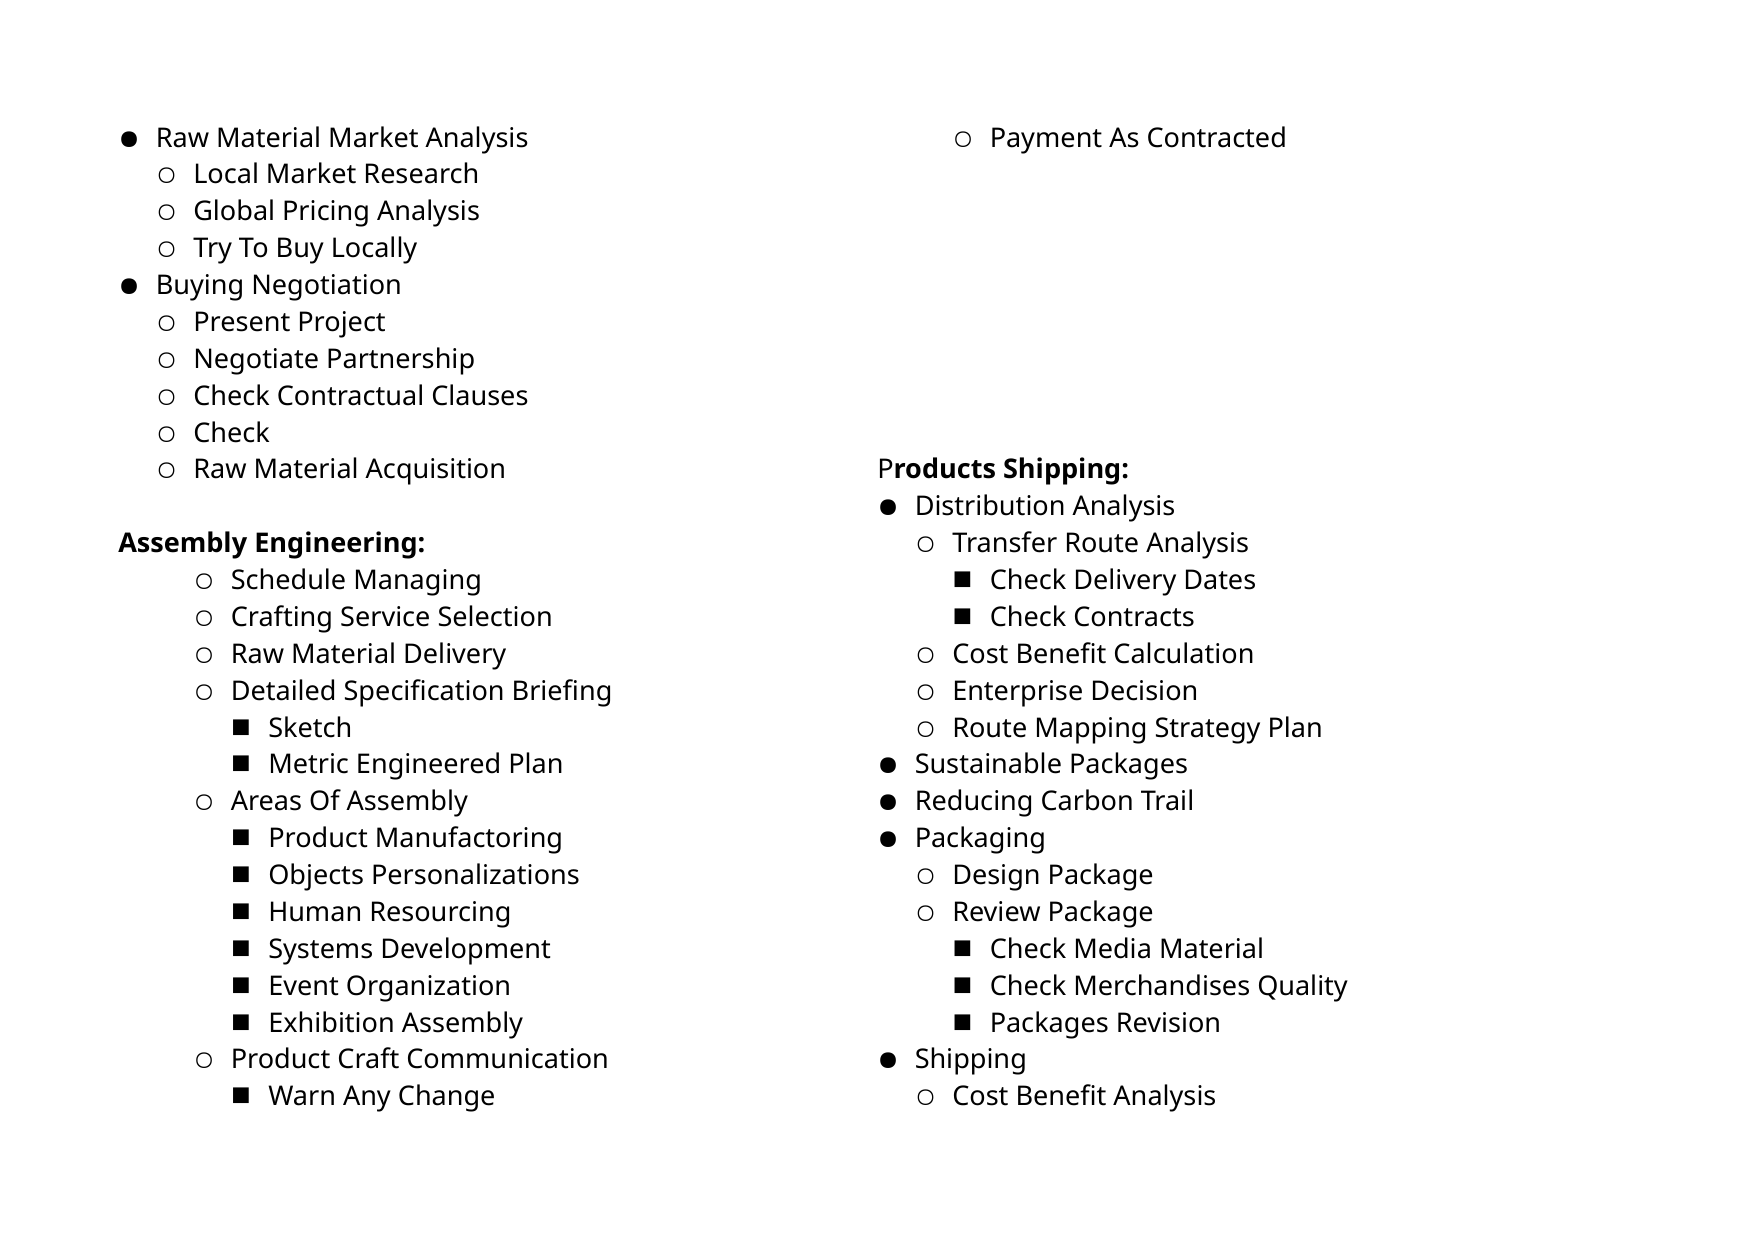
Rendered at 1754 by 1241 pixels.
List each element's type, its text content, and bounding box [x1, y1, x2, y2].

list Packaging [877, 819, 1636, 856]
list Try To Buy Locally [156, 229, 877, 266]
list Schedule Managing [193, 561, 877, 597]
list Check Merchandises Quality [952, 966, 1636, 1003]
text Products Shipping: [877, 450, 1636, 487]
list Reducing Carbon Trail [877, 782, 1636, 819]
list Payment As Contracted [952, 118, 1636, 155]
list Transfer Route Analysis [914, 524, 1636, 561]
list Exhibition Assembly [231, 1003, 877, 1040]
list Global Pricing Analysis [156, 192, 877, 229]
list Systems Development [231, 929, 877, 966]
list Present Project [156, 302, 877, 339]
list Raw Material Market Analysis [118, 118, 877, 155]
list Crafting Service Selection [193, 597, 877, 634]
list Warn Any Change [231, 1077, 877, 1114]
list Product Manufactoring [231, 819, 877, 856]
list Negotiate Partnership [156, 339, 877, 376]
list Cost Benefit Calculation [914, 634, 1636, 671]
list Route Mapping Strategy Plan [914, 708, 1636, 745]
list Raw Material Delivery [193, 634, 877, 671]
list Human Resourcing [231, 892, 877, 929]
list Detailed Specification Briefing [193, 671, 877, 708]
list Raw Material Acquisition [156, 450, 877, 487]
list Check [156, 413, 877, 450]
list Objects Personalizations [231, 856, 877, 892]
list Areas Of Assembly [193, 782, 877, 819]
list Review Package [914, 892, 1636, 929]
list Buying Negotiation [118, 266, 877, 302]
list Check Contractual Clauses [156, 376, 877, 413]
list Check Delivery Dates [952, 561, 1636, 597]
list Design Package [914, 856, 1636, 892]
list Packages Revision [952, 1003, 1636, 1040]
list Enterprise Decision [914, 671, 1636, 708]
text Assembly Engineering: [118, 524, 877, 561]
list Distribution Analysis [877, 487, 1636, 524]
list Cost Benefit Analysis [914, 1077, 1636, 1114]
list Check Contracts [952, 597, 1636, 634]
list Sustainable Packages [877, 745, 1636, 782]
list Check Media Material [952, 929, 1636, 966]
list Sketch [231, 708, 877, 745]
list Product Craft Communication [193, 1040, 877, 1077]
list Event Organization [231, 966, 877, 1003]
list Shipping [877, 1040, 1636, 1077]
list Metric Engineered Plan [231, 745, 877, 782]
list Local Market Research [156, 155, 877, 192]
